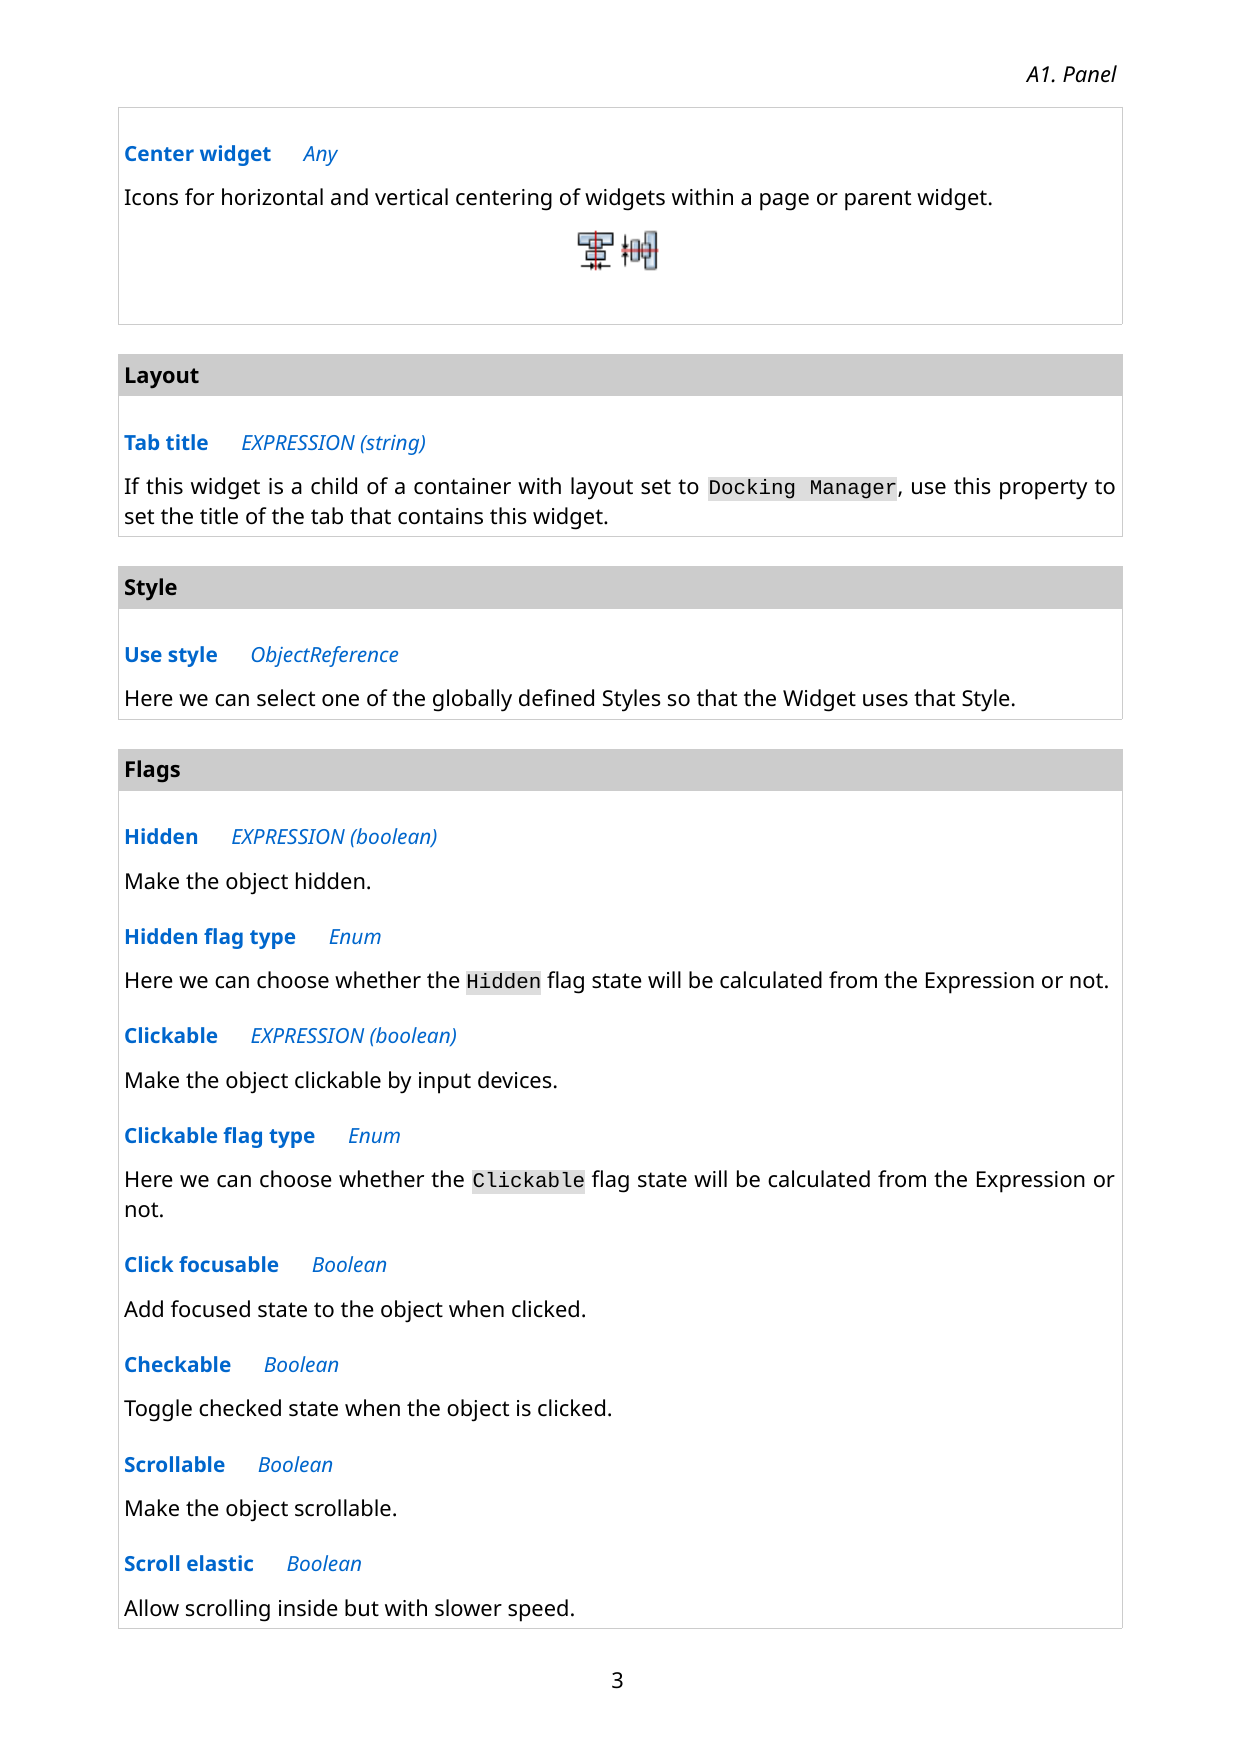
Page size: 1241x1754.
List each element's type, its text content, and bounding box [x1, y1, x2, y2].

table_header Flags [119, 750, 1122, 790]
table_cell Center widget Any Icons for horizontal and vertical centering of widgets within a page or parent widget. [119, 108, 1122, 324]
table_cell Use style ObjectReference Here we can select one of the globally defined Styles so that the Widget uses that Style. [119, 609, 1122, 719]
table_header Layout [119, 355, 1122, 395]
table_cell Tab title EXPRESSION (string) If this widget is a child of a container with layout set to Docking Manager, use this property to set the title of the tab that contains this widget. [119, 396, 1122, 536]
picture [572, 223, 668, 277]
table_cell Hidden EXPRESSION (boolean) Make the object hidden. Hidden flag type Enum Here we can choose whether the Hidden flag state will be calculated from the Expression or not. Clickable EXPRESSION (boolean) Make the object clickable by input devices. Clickable flag type Enum Here we can choose whether the Clickable flag state will be calculated from the Expression or not. Click focusable Boolean Add focused state to the object when clicked. Checkable Boolean Toggle checked state when the object is clicked. Scrollable Boolean Make the object scrollable. Scroll elastic Boolean Allow scrolling inside but with slower speed. Scroll momentum Boolean Make the object scroll further when "thrown". Scroll one Boolean Allow scrolling only one snappable children. Scroll chain hor Boolean Allow propagating the horizontal scroll to a parent. Scroll chain ver Boolean Allow propagating the vertical scroll to a parent. Scroll on focus Boolean Automatically scroll object to make it visible when focused. Scroll with arrow Boolean Allow scrolling the focused object with arrow keys. Snappable Boolean If scroll snap is enabled on the parent it can snap to this object. Press lock Boolean Keep the object pressed even if the press slid from the object. Event bubble Boolean Propagate the events to the parent too. Gesture bubble Boolean Propagate the gestures to the parent. Adv hittest Boolean Allow performing more accurate hit (click) test. E.g. accounting for rounded corners. Ignore layout Boolean Make the object positionable by the layouts. Floating Boolean Do not scroll the object when the parent scrolls and ignore layout. Overflow visible Boolean Do not clip the children's content to the parent's boundary. Scrollbar mode Enum Scrollbars are displayed according to a configured mode. The following mode(s) exist: OFF: Never show the scrollbars ON: Always show the scrollbars ACTIVE: Show scroll bars while an object is being scrolled AUTO: Show scroll bars when the content is large enough to be scrolled Scroll direction Enum Controls the direction in which scrolling happens. The following mode(s) exist: NONE: no scroll TOP: only scroll up LEFT: only scroll left BOTTOM: only scroll down RIGHT: only scroll right HOR: only scroll horizontally VER: only scroll vertically ALL: scroll any directions Scroll snap X Enum The children of an object can be snapped according to specific rules when scrolling ends. An object can align snapped children in four ways: NONE: Snapping is disabled. (default) START: Align the children to the left side of a scrolled object END: Align the children to the right side of a scrolled object CENTER: Align the children to the center of a scrolled object Scroll snap Y Enum The children of an object can be snapped according to specific rules when scrolling ends. An object can align snapped children in four ways: NONE: Snapping is disabled. (default) START: Align the children to the top side of a scrolled object END: Align the children to the bottom side of a scrolled object CENTER: Align the children to the center of a scrolled object [119, 791, 1122, 1628]
table_header Style [119, 567, 1122, 608]
